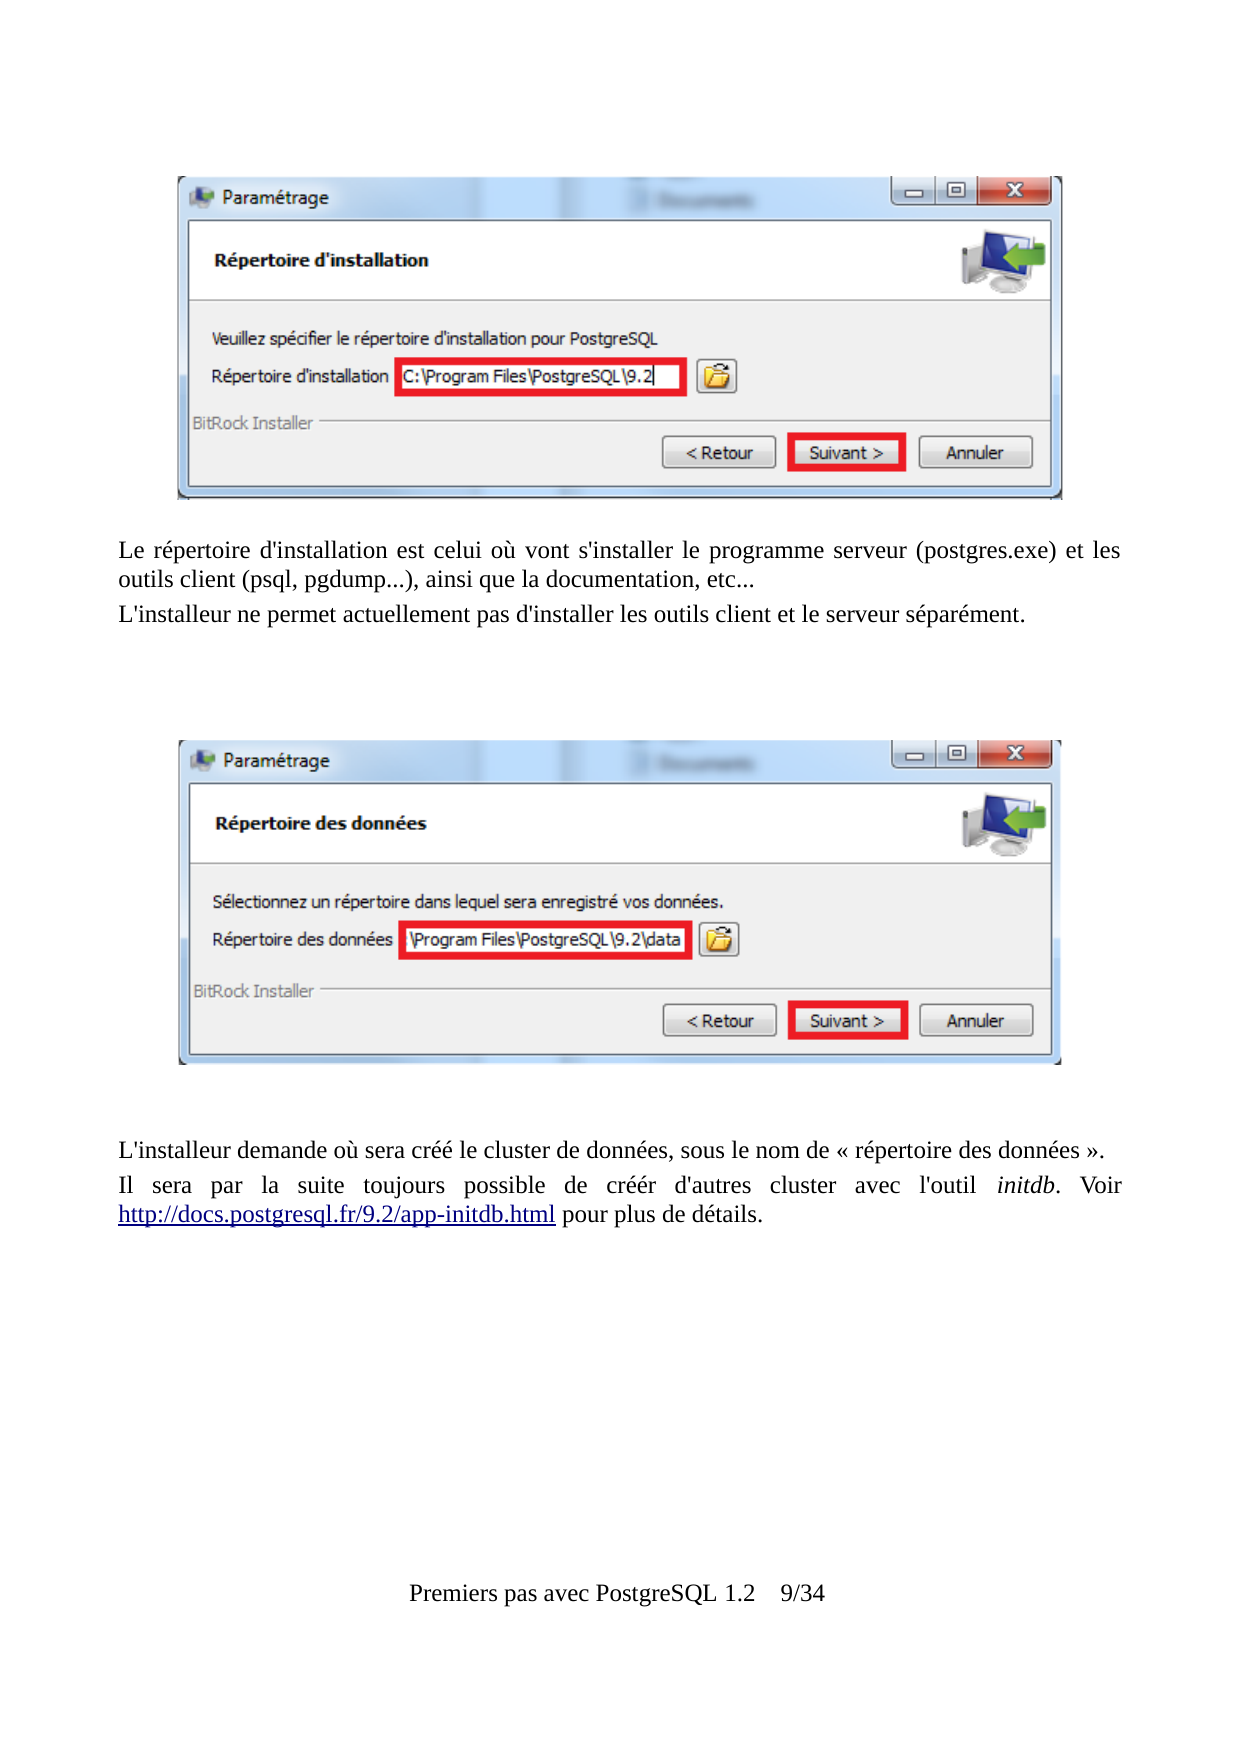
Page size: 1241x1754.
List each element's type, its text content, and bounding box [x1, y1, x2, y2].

text Il sera par la suite toujours possible de créér d'autres cluster avec l'outil initdb. Voir http://docs.postgresql.fr/9.2/app-initdb.html pour plus de détails. [118, 1171, 1122, 1228]
picture [178, 740, 1062, 1065]
text L'installeur ne permet actuellement pas d'installer les outils client et le serveur séparément. [118, 599, 1122, 628]
text L'installeur demande où sera créé le cluster de données, sous le nom de « répertoire des données ». [118, 1135, 1122, 1164]
text Le répertoire d'installation est celui où vont s'installer le programme serveur (postgres.exe) et les outils client (psql, pgdump...), ainsi que la documentation, etc... [118, 535, 1122, 593]
picture [177, 176, 1063, 500]
